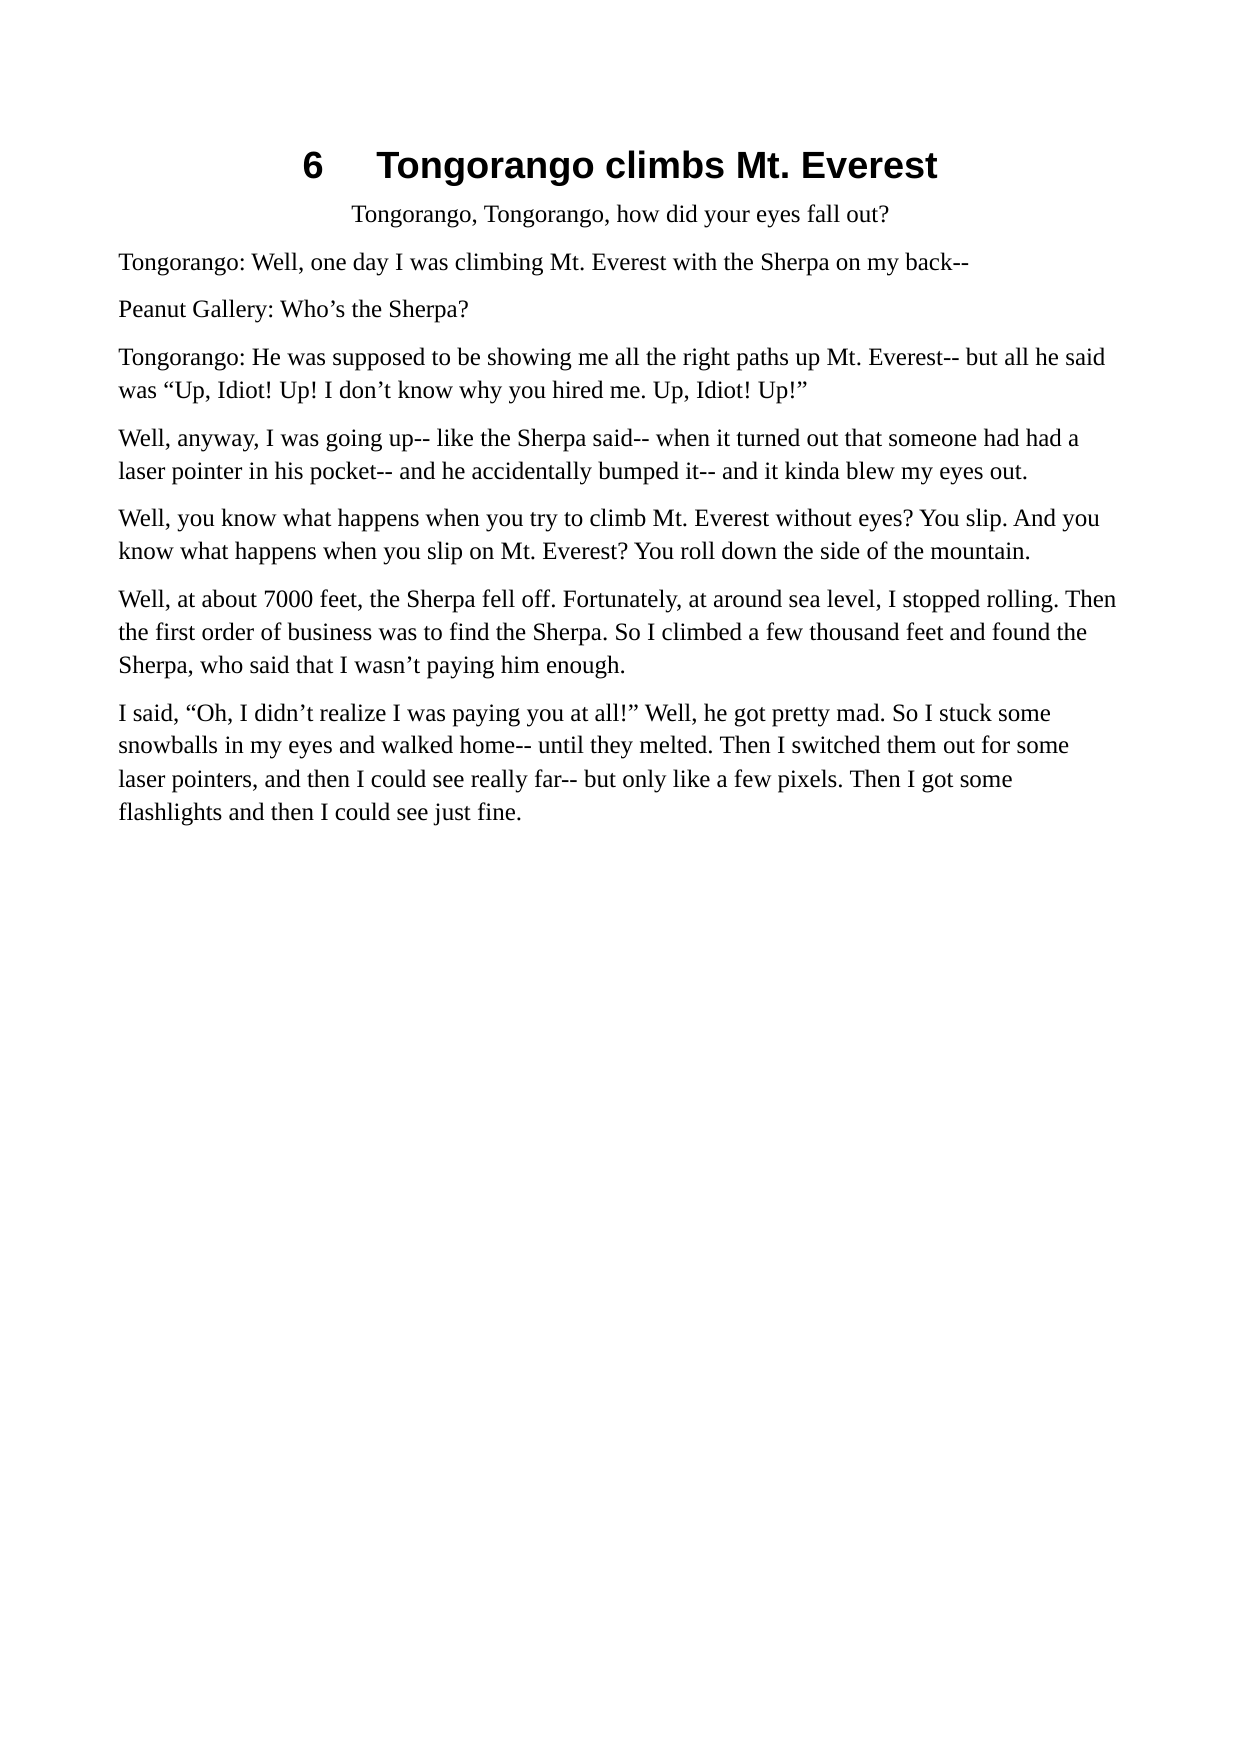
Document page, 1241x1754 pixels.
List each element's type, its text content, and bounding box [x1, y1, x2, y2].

text Peanut Gallery: Who’s the Sherpa? [118, 294, 1122, 323]
text Well, at about 7000 feet, the Sherpa fell off. Fortunately, at around sea level, I stopped rolling. Then the first order of business was to find the Sherpa. So I climbed a few thousand feet and found the Sherpa, who said that I wasn’t paying him enough. [118, 584, 1122, 679]
text I said, “Oh, I didn’t realize I was paying you at all!” Well, he got pretty mad. So I stuck some snowballs in my eyes and walked home-- until they melted. Then I switched them out for some laser pointers, and then I could see really far-- but only like a few pixels. Then I got some flashlights and then I could see just fine. [118, 698, 1122, 825]
subtitle Tongorango climbs Mt. Everest [118, 143, 1122, 187]
text Well, anyway, I was going up-- like the Sherpa said-- when it turned out that someone had had a laser pointer in his pocket-- and he accidentally bumped it-- and it kinda blew my eyes out. [118, 423, 1122, 484]
text Tongorango, Tongorango, how did your eyes fall out? [118, 199, 1122, 228]
text Tongorango: He was supposed to be showing me all the right paths up Mt. Everest-- but all he said was “Up, Idiot! Up! I don’t know why you hired me. Up, Idiot! Up!” [118, 342, 1122, 404]
text Well, you know what happens when you try to climb Mt. Everest without eyes? You slip. And you know what happens when you slip on Mt. Everest? You roll down the side of the mountain. [118, 503, 1122, 565]
text Tongorango: Well, one day I was climbing Mt. Everest with the Sherpa on my back-- [118, 247, 1122, 276]
